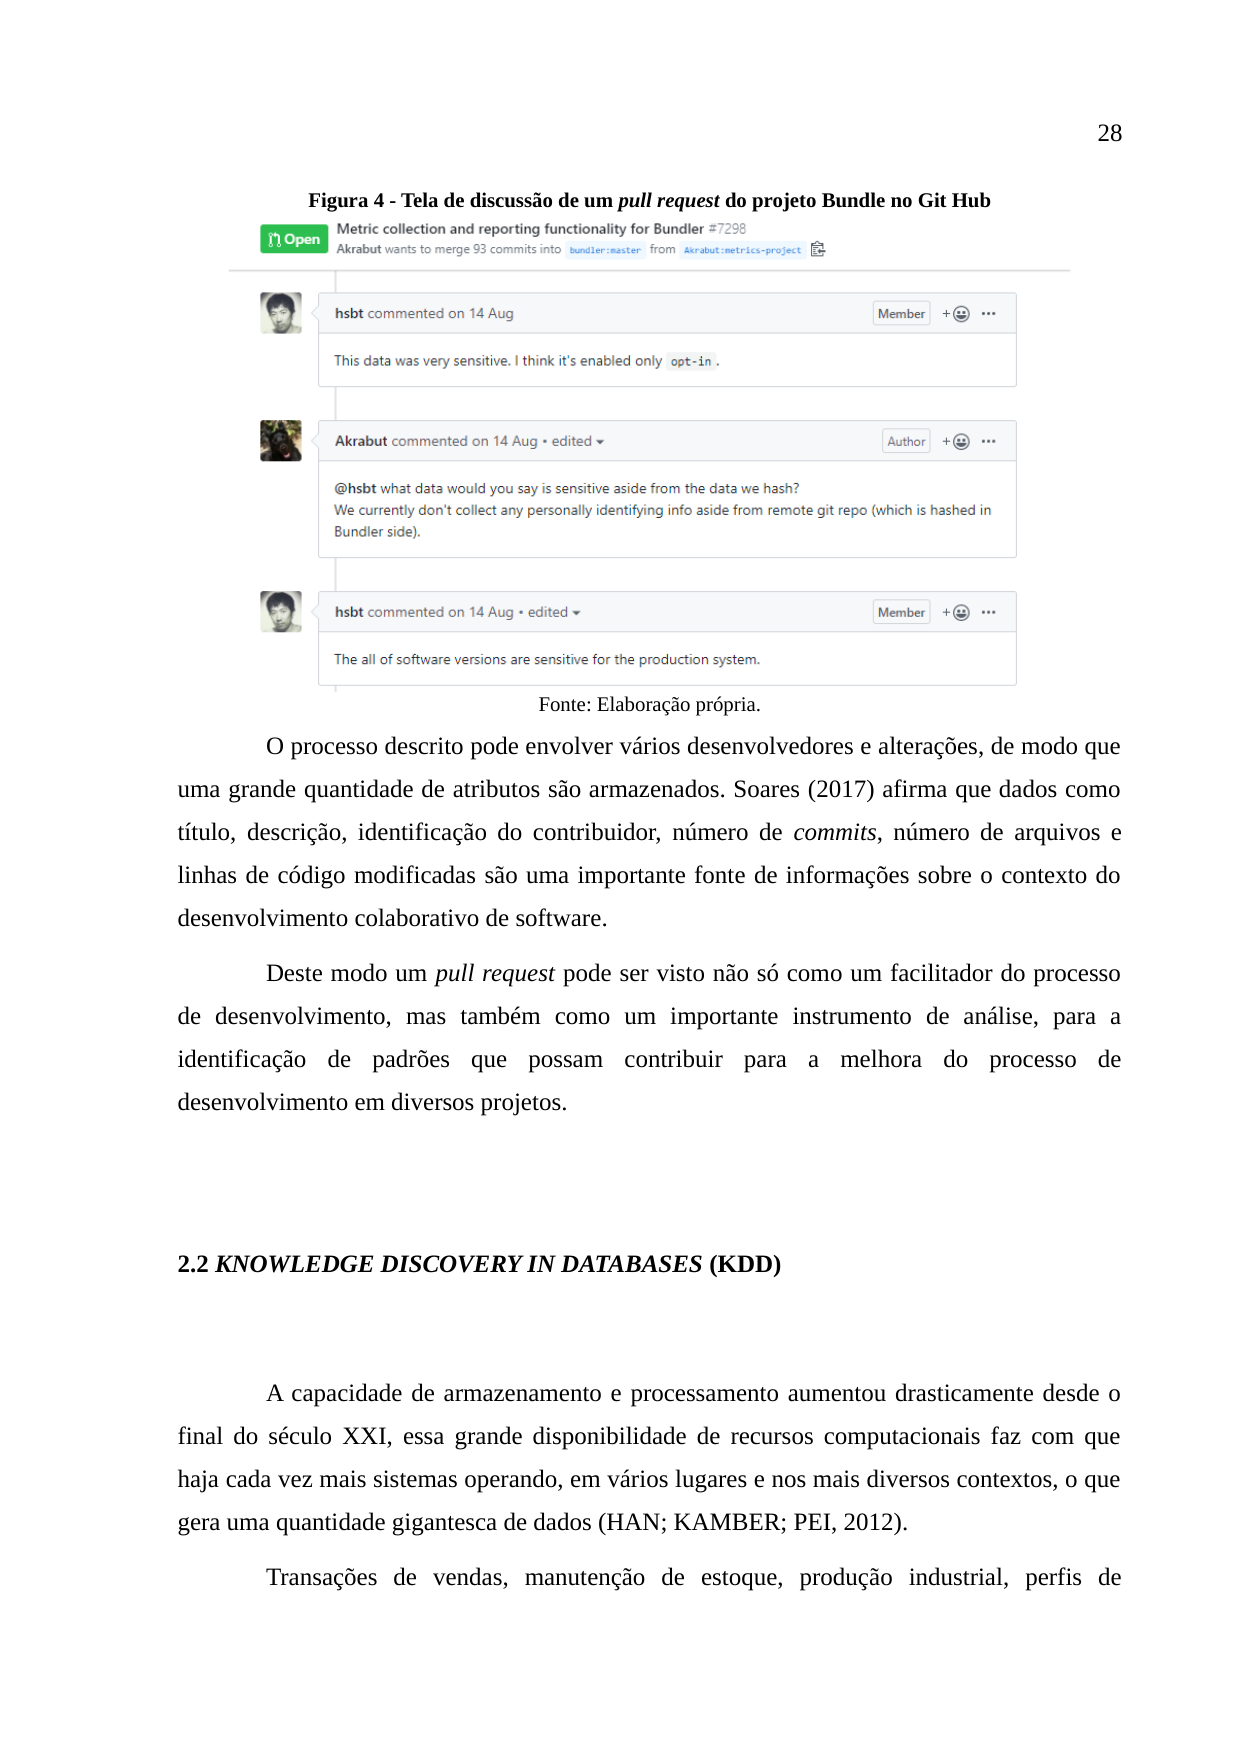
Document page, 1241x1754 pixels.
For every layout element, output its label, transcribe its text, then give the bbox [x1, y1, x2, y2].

text Fonte: Elaboração própria. [229, 692, 1070, 716]
text O processo descrito pode envolver vários desenvolvedores e alterações, de modo que uma grande quantidade de atributos são armazenados. Soares (2017) afirma que dados como título, descrição, identificação do contribuidor, número de commits, número de arquivos e linhas de código modificadas são uma importante fonte de informações sobre o contexto do desenvolvimento colaborativo de software. [177, 177, 1122, 932]
text Figura 4 - Tela de discussão de um pull request do projeto Bundle no Git Hub [229, 188, 1070, 212]
text 2.2 Knowledge Discovery in Databases (KDD) [177, 1249, 1122, 1277]
text Transações de vendas, manutenção de estoque, produção industrial, perfis de [177, 1562, 1122, 1591]
picture [228, 212, 1071, 692]
text Deste modo um pull request pode ser visto não só como um facilitador do processo de desenvolvimento, mas também como um importante instrumento de análise, para a identificação de padrões que possam contribuir para a melhora do processo de desenvolvimento em diversos projetos. [177, 958, 1122, 1116]
text A capacidade de armazenamento e processamento aumentou drasticamente desde o final do século XXI, essa grande disponibilidade de recursos computacionais faz com que haja cada vez mais sistemas operando, em vários lugares e nos mais diversos contextos, o que gera uma quantidade gigantesca de dados (HAN; KAMBER; PEI, 2012). [177, 1378, 1122, 1536]
